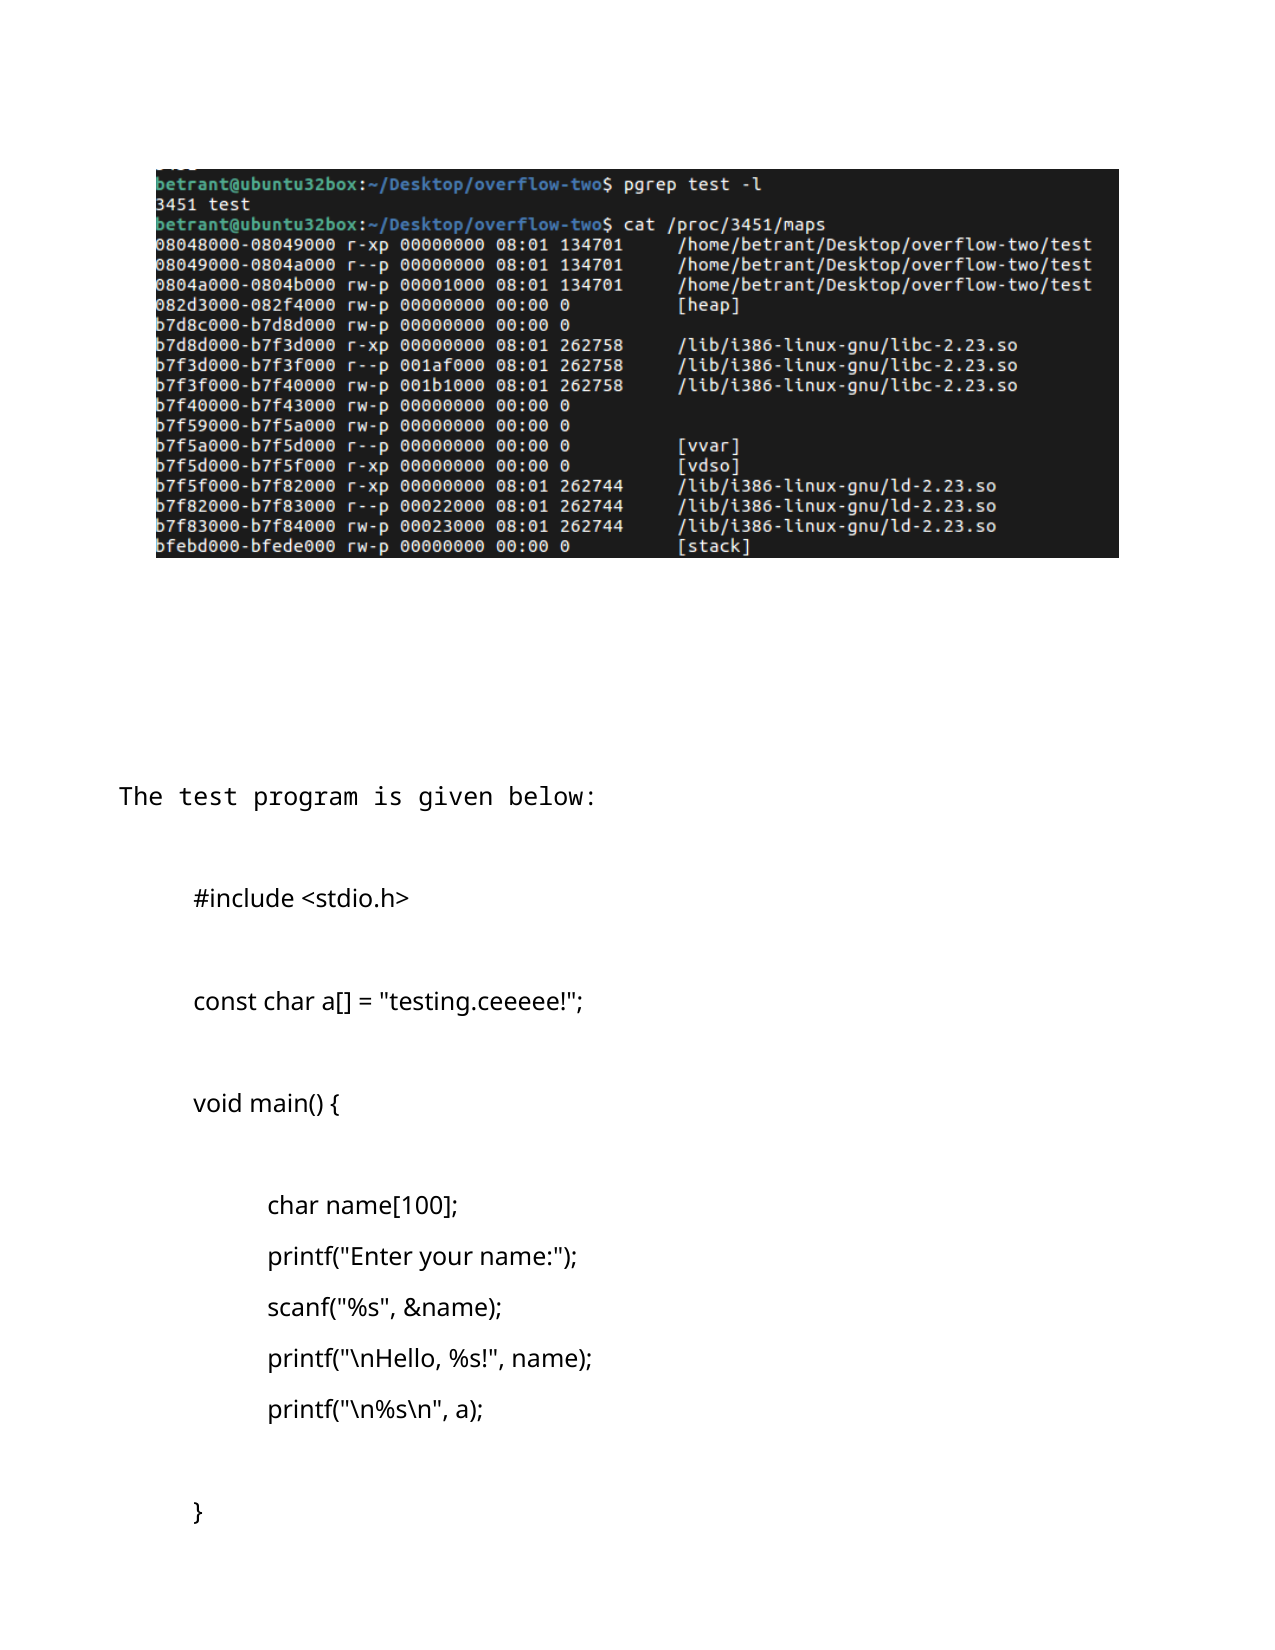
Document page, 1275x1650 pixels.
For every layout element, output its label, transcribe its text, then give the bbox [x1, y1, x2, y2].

text printf("\n%s\n", a); [193, 1392, 1157, 1426]
text const char a[] = "testing.ceeeee!"; [193, 983, 1157, 1017]
text The test program is given below: [118, 779, 1157, 813]
text void main() { [193, 1085, 1157, 1119]
text printf("\nHello, %s!", name); [193, 1341, 1157, 1374]
text scanf("%s", &name); [193, 1289, 1157, 1323]
text #include <stdio.h> [193, 881, 1157, 915]
picture [156, 169, 1119, 558]
text printf("Enter your name:"); [193, 1238, 1157, 1272]
text char name[100]; [193, 1187, 1157, 1221]
text } [193, 1494, 1157, 1528]
